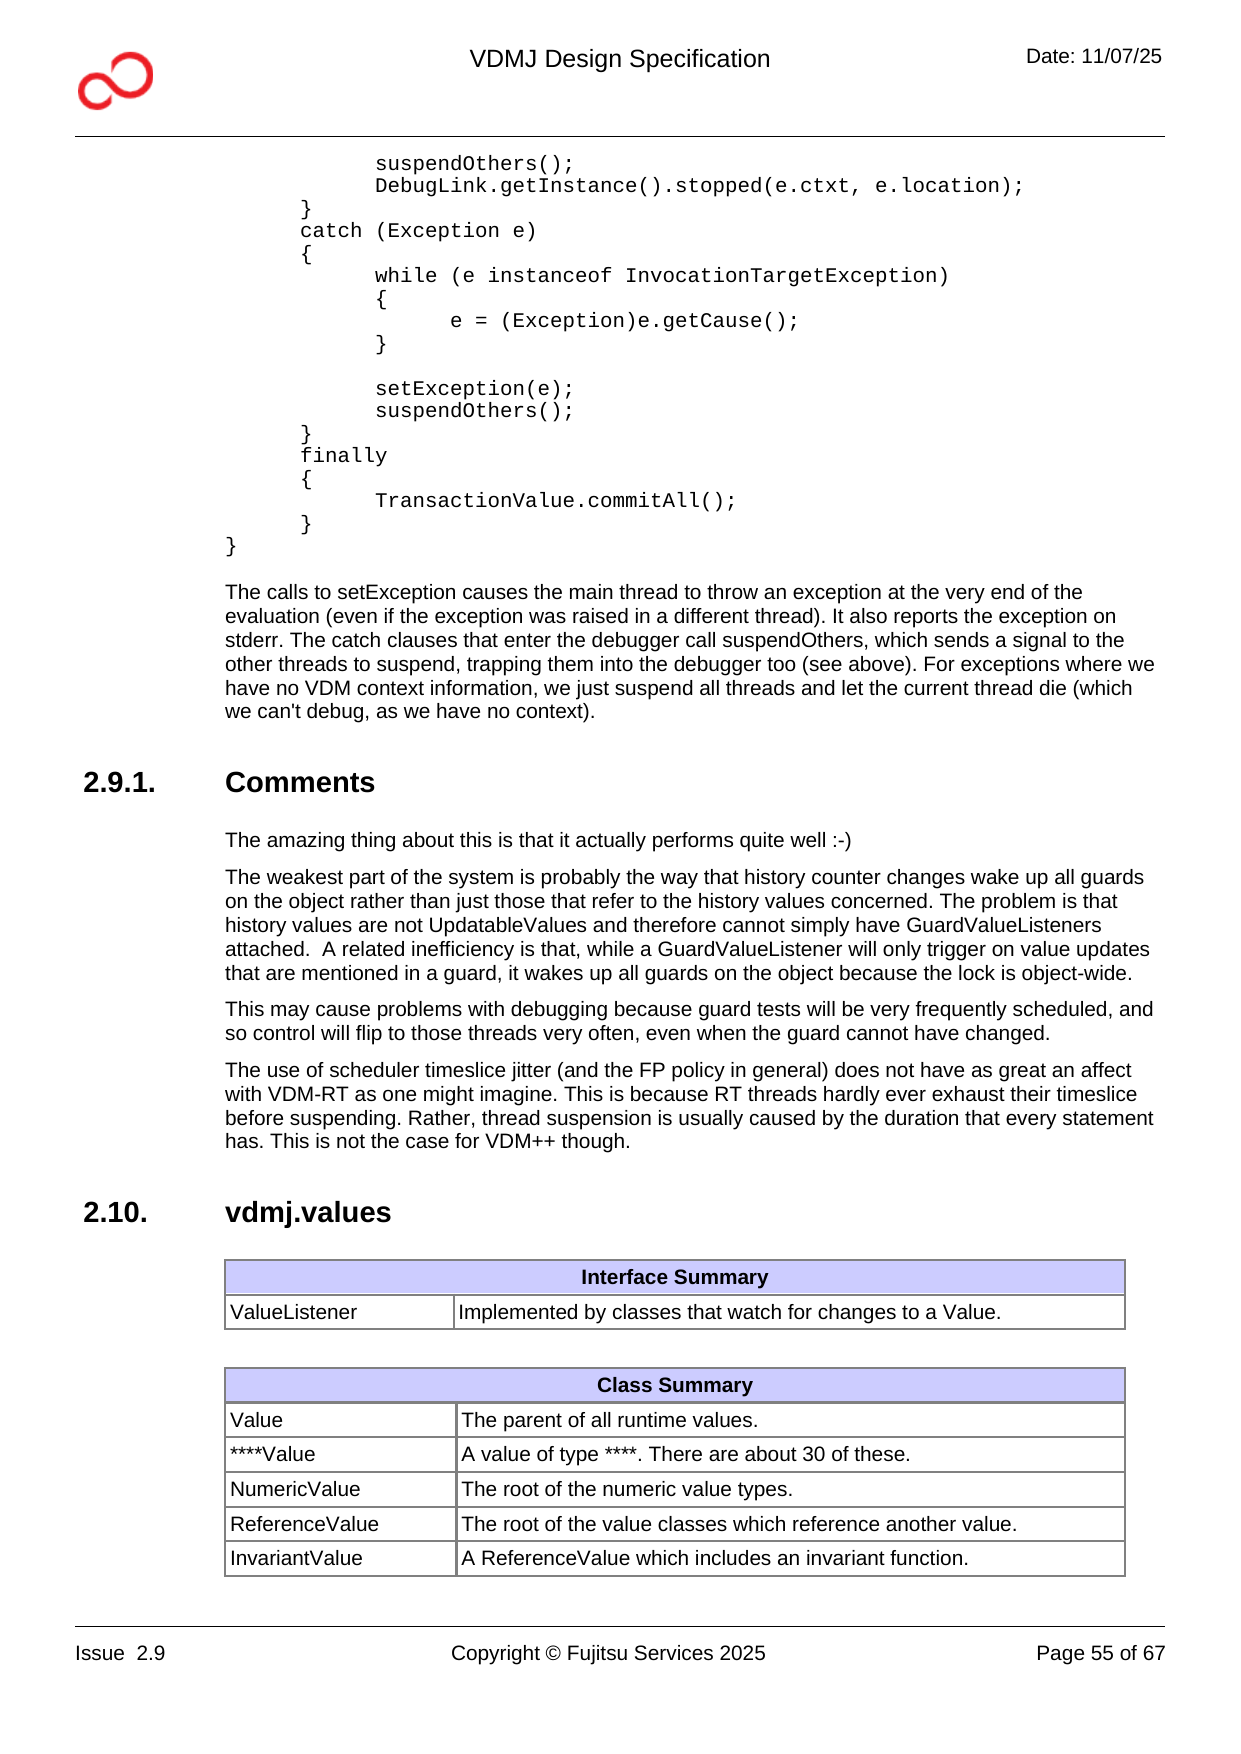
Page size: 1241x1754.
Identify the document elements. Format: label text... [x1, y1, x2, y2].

table_cell A value of type ****. There are about 30 of these. [458, 1438, 1124, 1471]
text } [225, 535, 1165, 557]
text } [225, 512, 1165, 535]
text DebugLink.getInstance().stopped(e.ctxt, e.location); [225, 175, 1165, 197]
table_cell NumericValue [226, 1473, 455, 1506]
text finally [225, 445, 1165, 467]
text This may cause problems with debugging because guard tests will be very frequently scheduled, and so control will flip to those threads very often, even when the guard cannot have changed. [225, 997, 1165, 1045]
text The weakest part of the system is probably the way that history counter changes wake up all guards on the object rather than just those that refer to the history values concerned. The problem is that history values are not UpdatableValues and therefore cannot simply have GuardValueListeners attached. A related inefficiency is that, while a GuardValueListener will only trigger on value updates that are mentioned in a guard, it wakes up all guards on the object because the lock is object-wide. [225, 865, 1165, 985]
text suspendOthers(); [225, 400, 1165, 422]
text { [225, 467, 1165, 490]
text The amazing thing about this is that it actually performs quite well :-) [225, 829, 1165, 853]
table_cell ****Value [226, 1438, 455, 1471]
table_cell Value [226, 1404, 455, 1436]
table_cell ValueListener [226, 1296, 453, 1328]
text while (e instanceof InvocationTargetException) [225, 265, 1165, 287]
subtitle vdmj.values [75, 1196, 1165, 1229]
table_cell The parent of all runtime values. [458, 1404, 1124, 1436]
table_cell InvariantValue [226, 1542, 455, 1575]
table_cell The root of the value classes which reference another value. [458, 1508, 1124, 1540]
table_cell A ReferenceValue which includes an invariant function. [458, 1542, 1124, 1575]
table_header Interface Summary [226, 1261, 1124, 1293]
text catch (Exception e) [225, 220, 1165, 242]
text { [225, 287, 1165, 310]
table_header Class Summary [226, 1369, 1124, 1401]
subtitle Comments [75, 766, 1165, 799]
picture [78, 44, 153, 120]
text { [225, 242, 1165, 265]
text } [225, 332, 1165, 355]
text TransactionValue.commitAll(); [225, 490, 1165, 512]
text } [225, 197, 1165, 220]
text suspendOthers(); [225, 152, 1165, 175]
table_cell ReferenceValue [226, 1508, 455, 1540]
text e = (Exception)e.getCause(); [225, 310, 1165, 332]
text The calls to setException causes the main thread to throw an exception at the very end of the evaluation (even if the exception was raised in a different thread). It also reports the exception on stderr. The catch clauses that enter the debugger call suspendOthers, which sends a signal to the other threads to suspend, trapping them into the debugger too (see above). For exceptions where we have no VDM context information, we just suspend all threads and let the current thread die (which we can't debug, as we have no context). [225, 580, 1165, 724]
text The use of scheduler timeslice jitter (and the FP policy in general) does not have as great an affect with VDM-RT as one might imagine. This is because RT threads hardly ever exhaust their timeslice before suspending. Rather, thread suspension is usually caused by the duration that every statement has. This is not the case for VDM++ though. [225, 1058, 1165, 1154]
table_cell The root of the numeric value types. [458, 1473, 1124, 1506]
text setException(e); [225, 377, 1165, 400]
table_cell Implemented by classes that watch for changes to a Value. [455, 1296, 1124, 1328]
text } [225, 422, 1165, 445]
